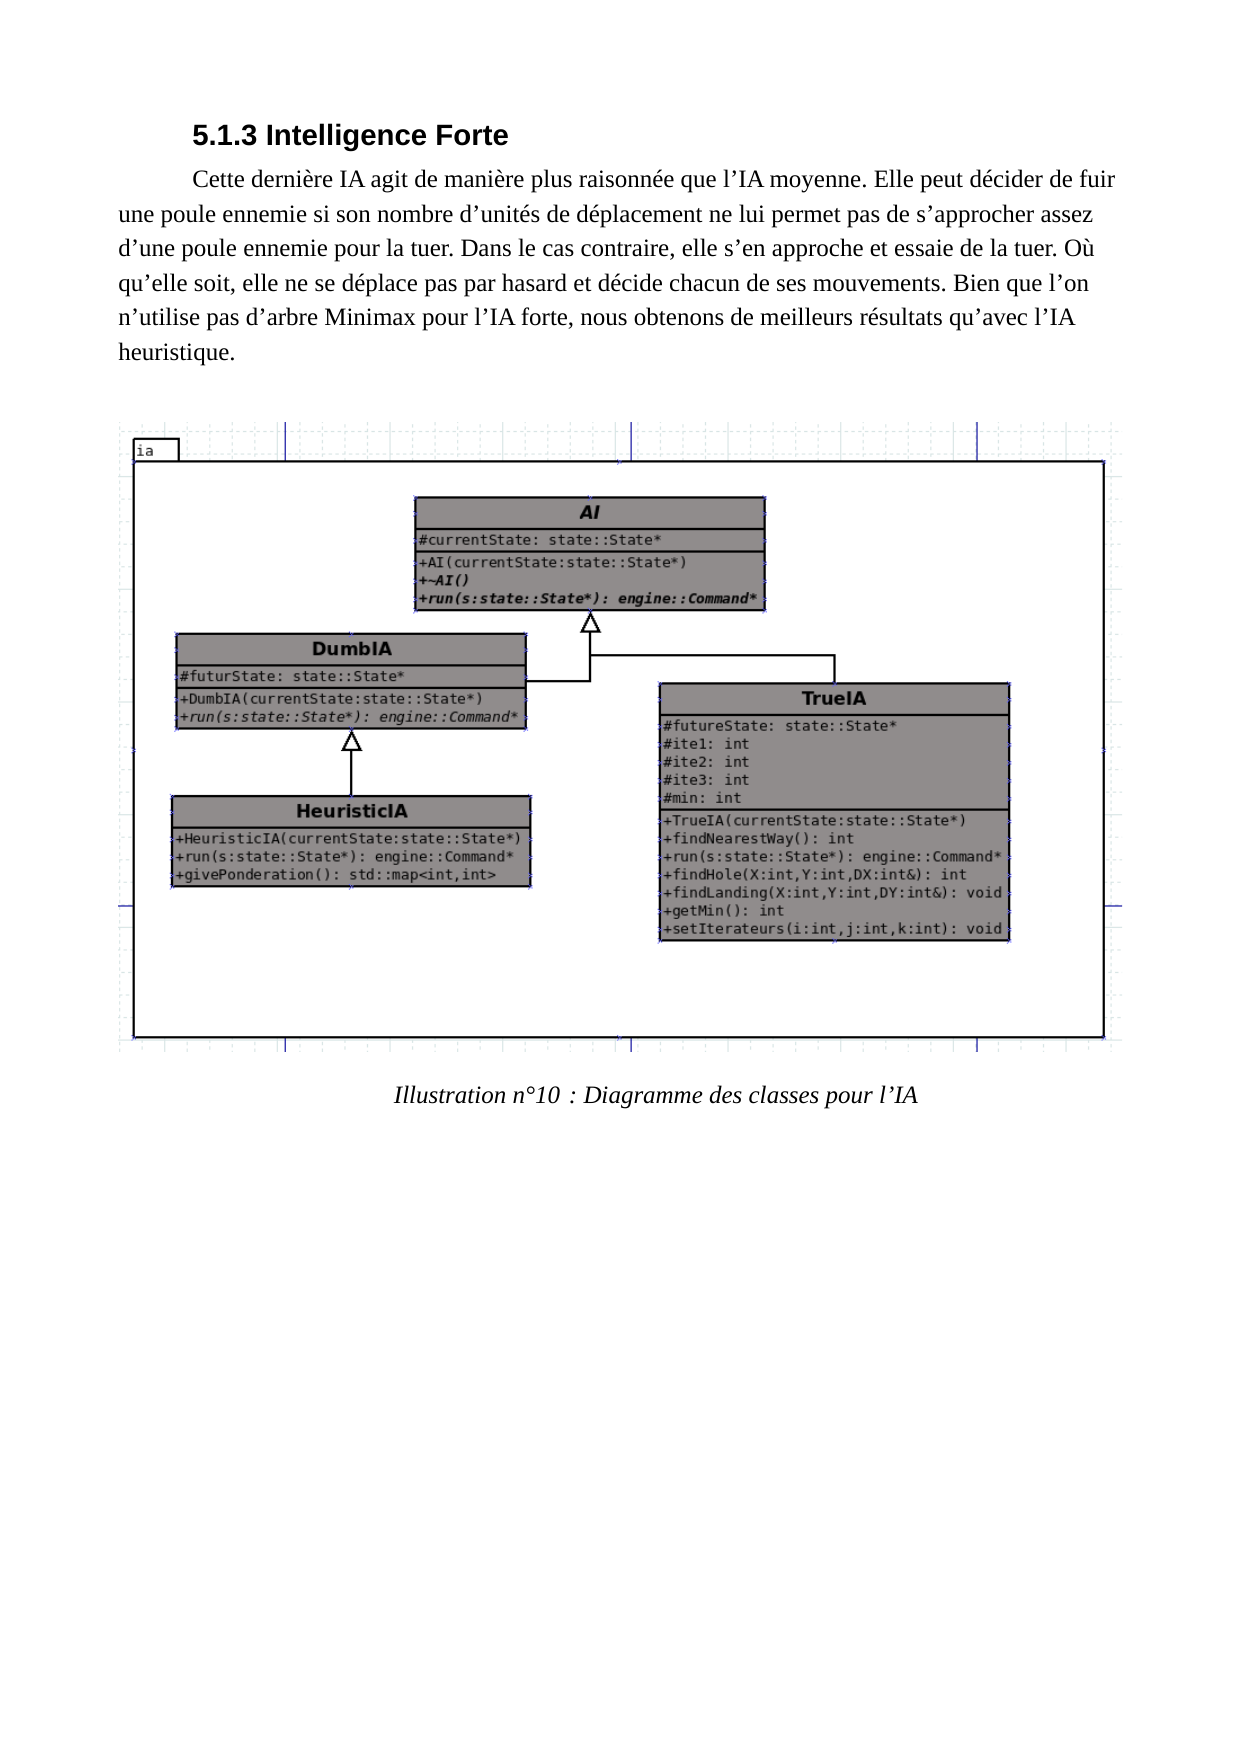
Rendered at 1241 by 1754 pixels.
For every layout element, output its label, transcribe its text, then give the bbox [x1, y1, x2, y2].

picture [118, 422, 1123, 1052]
subtitle 5.1.3 Intelligence Forte [118, 118, 1122, 152]
text Cette dernière IA agit de manière plus raisonnée que l’IA moyenne. Elle peut décider de fuir une poule ennemie si son nombre d’unités de déplacement ne lui permet pas de s’approcher assez d’une poule ennemie pour la tuer. Dans le cas contraire, elle s’en approche et essaie de la tuer. Où qu’elle soit, elle ne se déplace pas par hasard et décide chacun de ses mouvements. Bien que l’on n’utilise pas d’arbre Minimax pour l’IA forte, nous obtenons de meilleurs résultats qu’avec l’IA heuristique. [118, 164, 1122, 366]
text Illustration n°10 : Diagramme des classes pour l’IA [118, 1080, 1122, 1109]
